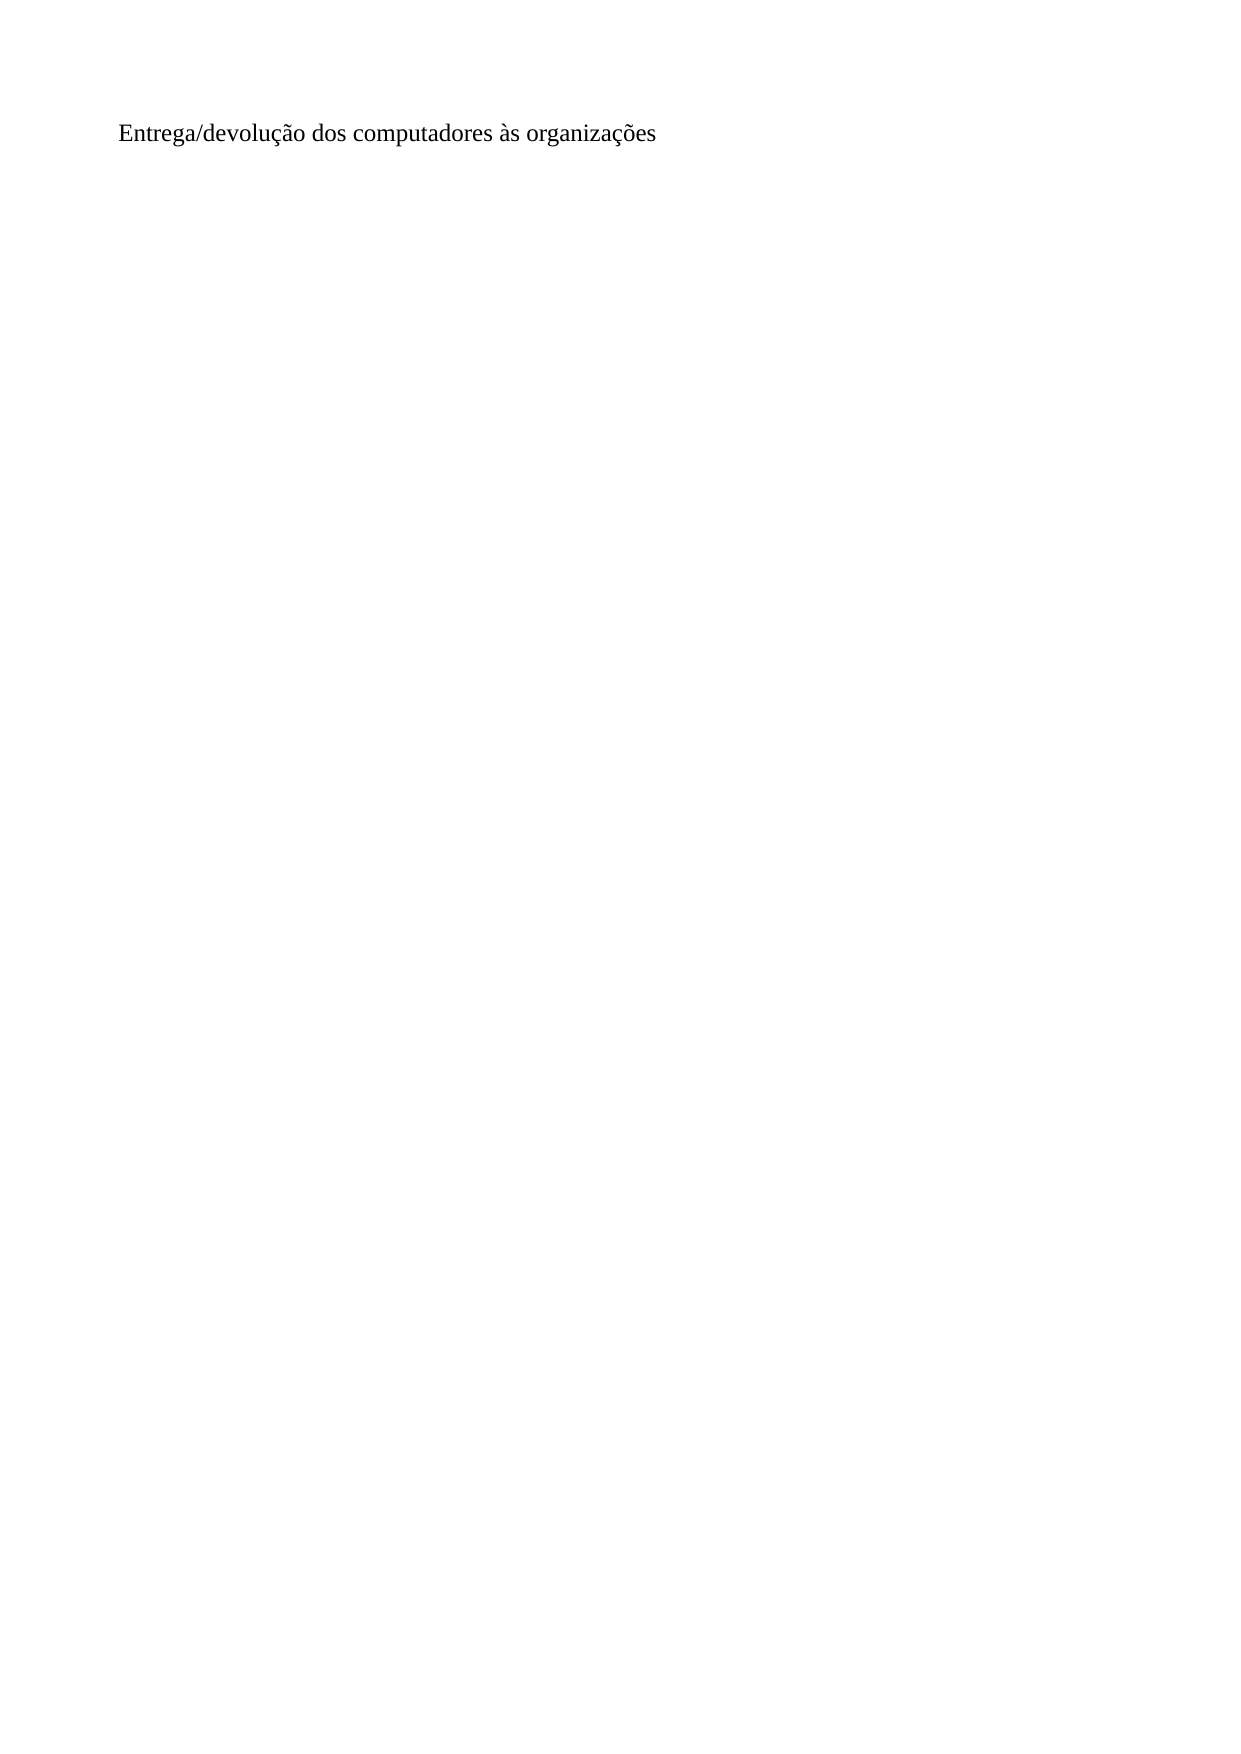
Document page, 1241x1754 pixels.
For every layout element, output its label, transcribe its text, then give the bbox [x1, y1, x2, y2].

text Entrega/devolução dos computadores às organizações [118, 118, 1122, 147]
